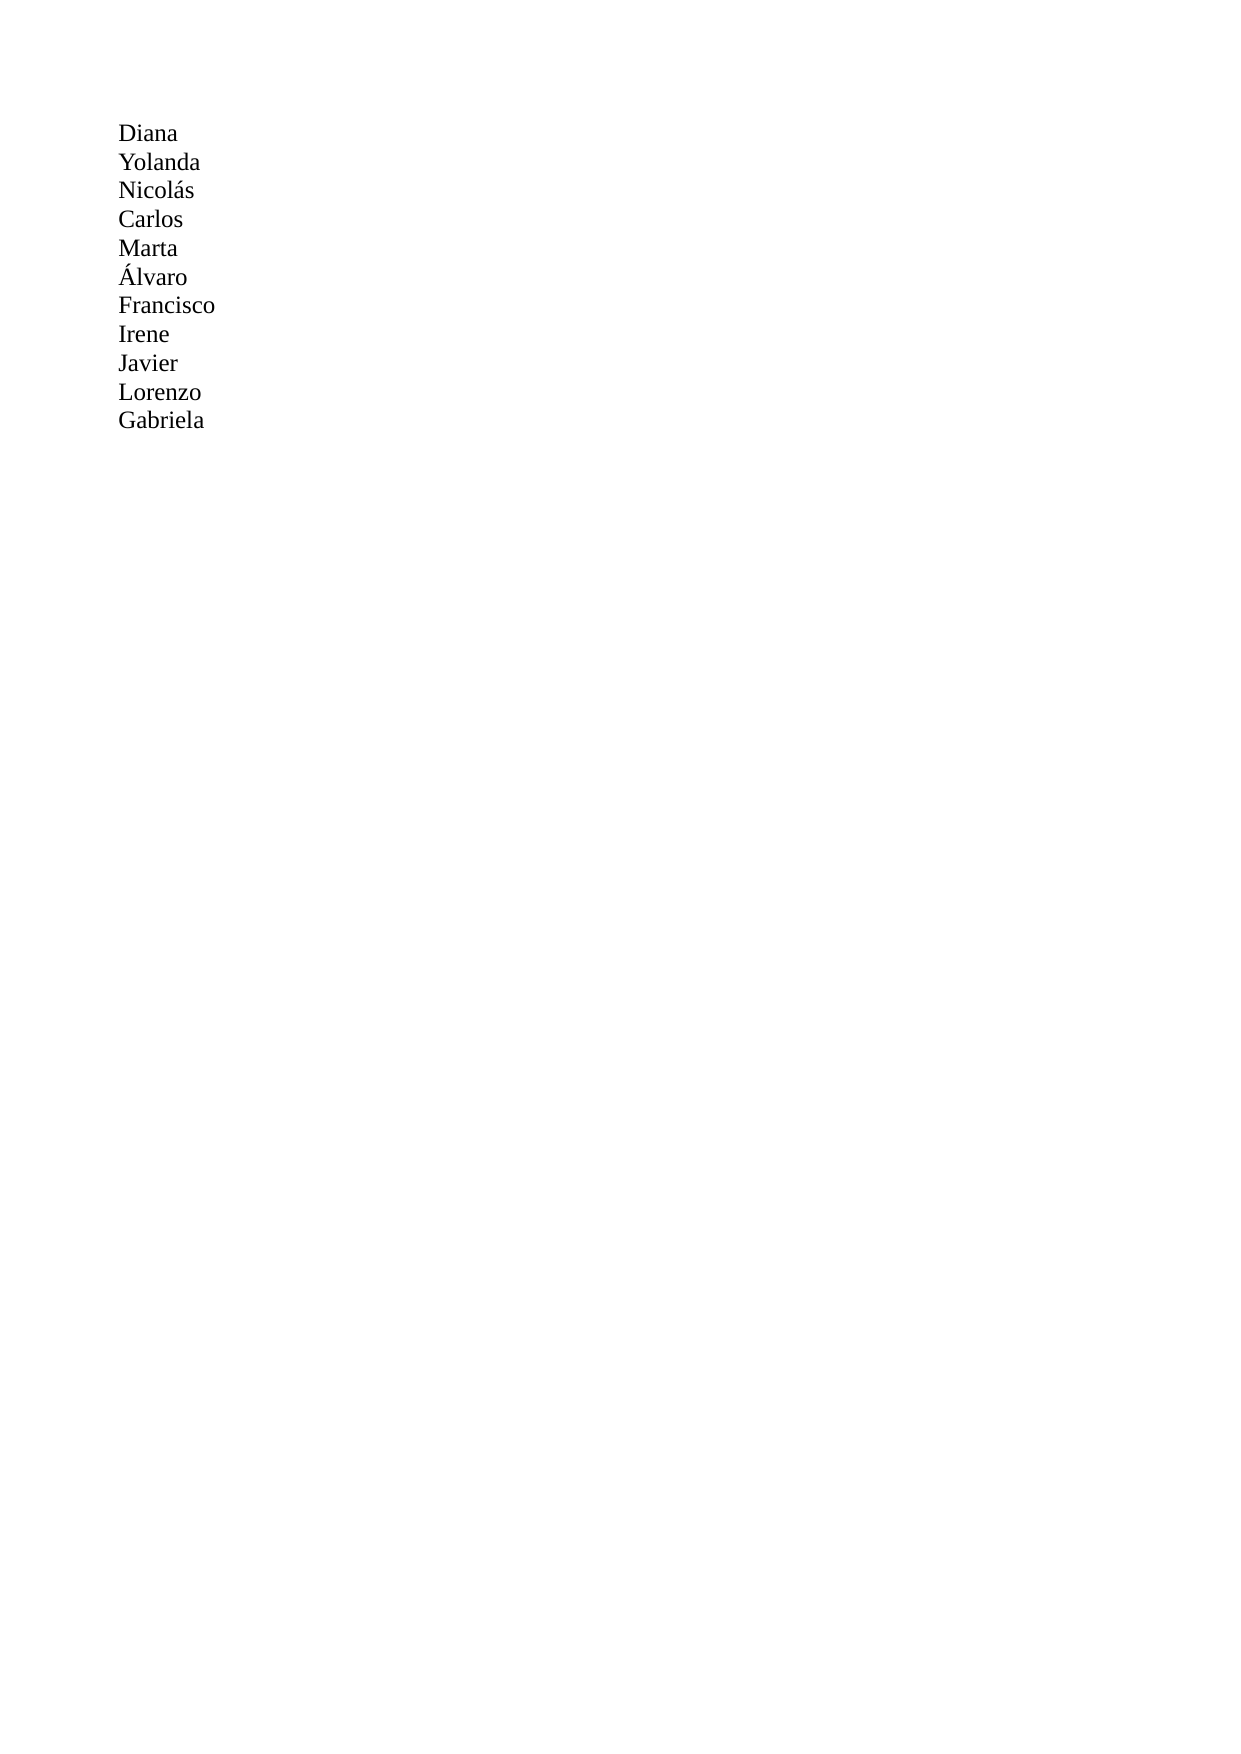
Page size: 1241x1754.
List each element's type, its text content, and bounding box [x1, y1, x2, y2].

text Lorenzo [118, 377, 1122, 406]
text Álvaro [118, 262, 1122, 291]
text Javier [118, 348, 1122, 377]
text Carlos [118, 204, 1122, 233]
text Irene [118, 319, 1122, 348]
text Nicolás [118, 176, 1122, 204]
text Yolanda [118, 147, 1122, 176]
text Marta [118, 233, 1122, 262]
text Gabriela [118, 406, 1122, 434]
text Diana [118, 118, 1122, 147]
text Francisco [118, 291, 1122, 319]
